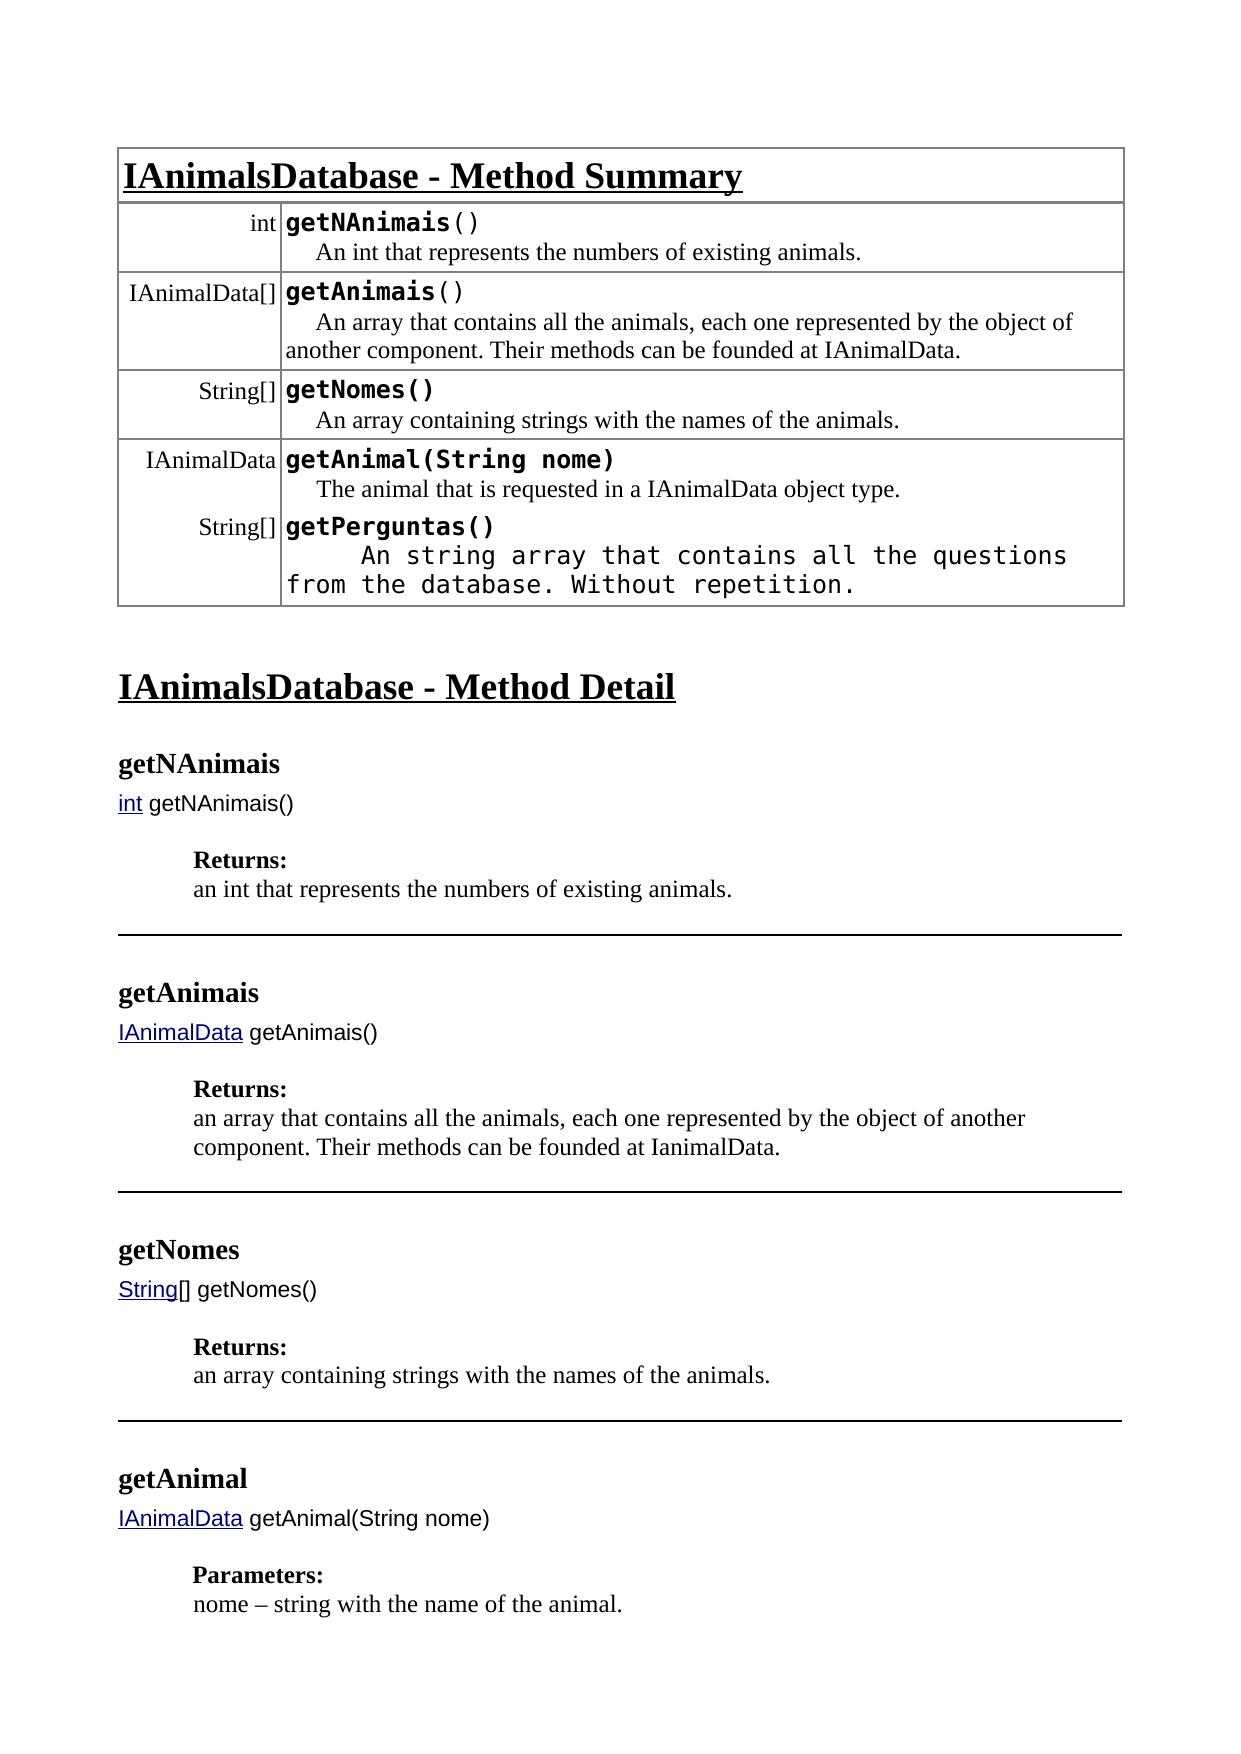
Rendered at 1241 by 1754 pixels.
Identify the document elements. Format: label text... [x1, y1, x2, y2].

subtitle getNAnimais [118, 746, 1122, 780]
text Parameters: [118, 1560, 1122, 1589]
table_header IAnimalsDatabase - Method Summary [119, 149, 1123, 201]
text an array that contains all the animals, each one represented by the object of another component. Their methods can be founded at IanimalData. [193, 1103, 1122, 1160]
text an array containing strings with the names of the animals. [193, 1360, 1122, 1389]
table_cell getNAnimais() An int that represents the numbers of existing animals. [282, 204, 1123, 271]
table_cell getAnimais() An array that contains all the animals, each one represented by the object of another component. Their methods can be founded at IAnimalData. [282, 273, 1123, 369]
text int getNAnimais() [118, 790, 1122, 817]
subtitle getAnimal [118, 1461, 1122, 1495]
table_cell getNomes() An array containing strings with the names of the animals. [282, 371, 1123, 438]
subtitle getAnimais [118, 975, 1122, 1009]
table_cell IAnimalData[] [119, 273, 280, 369]
text String[] getNomes() [118, 1276, 1122, 1303]
text Returns: [193, 1332, 1122, 1360]
text IAnimalData getAnimal(String nome) [118, 1505, 1122, 1531]
table_cell String[] [119, 371, 280, 438]
subtitle IAnimalsDatabase - Method Detail [118, 664, 1122, 707]
subtitle getNomes [118, 1232, 1122, 1266]
table_cell int [119, 204, 280, 271]
table_cell getPerguntas() An string array that contains all the questions from the database. Without repetition. [282, 508, 1123, 604]
text Returns: [193, 1074, 1122, 1103]
table_cell String[] [119, 508, 280, 604]
text IAnimalData getAnimais() [118, 1019, 1122, 1045]
text Returns: [193, 846, 1122, 874]
text an int that represents the numbers of existing animals. [193, 874, 1122, 903]
table_cell getAnimal(String nome) The animal that is requested in a IAnimalData object type. [282, 440, 1123, 508]
text nome – string with the name of the animal. [193, 1589, 1122, 1618]
table_cell IAnimalData [119, 440, 280, 508]
